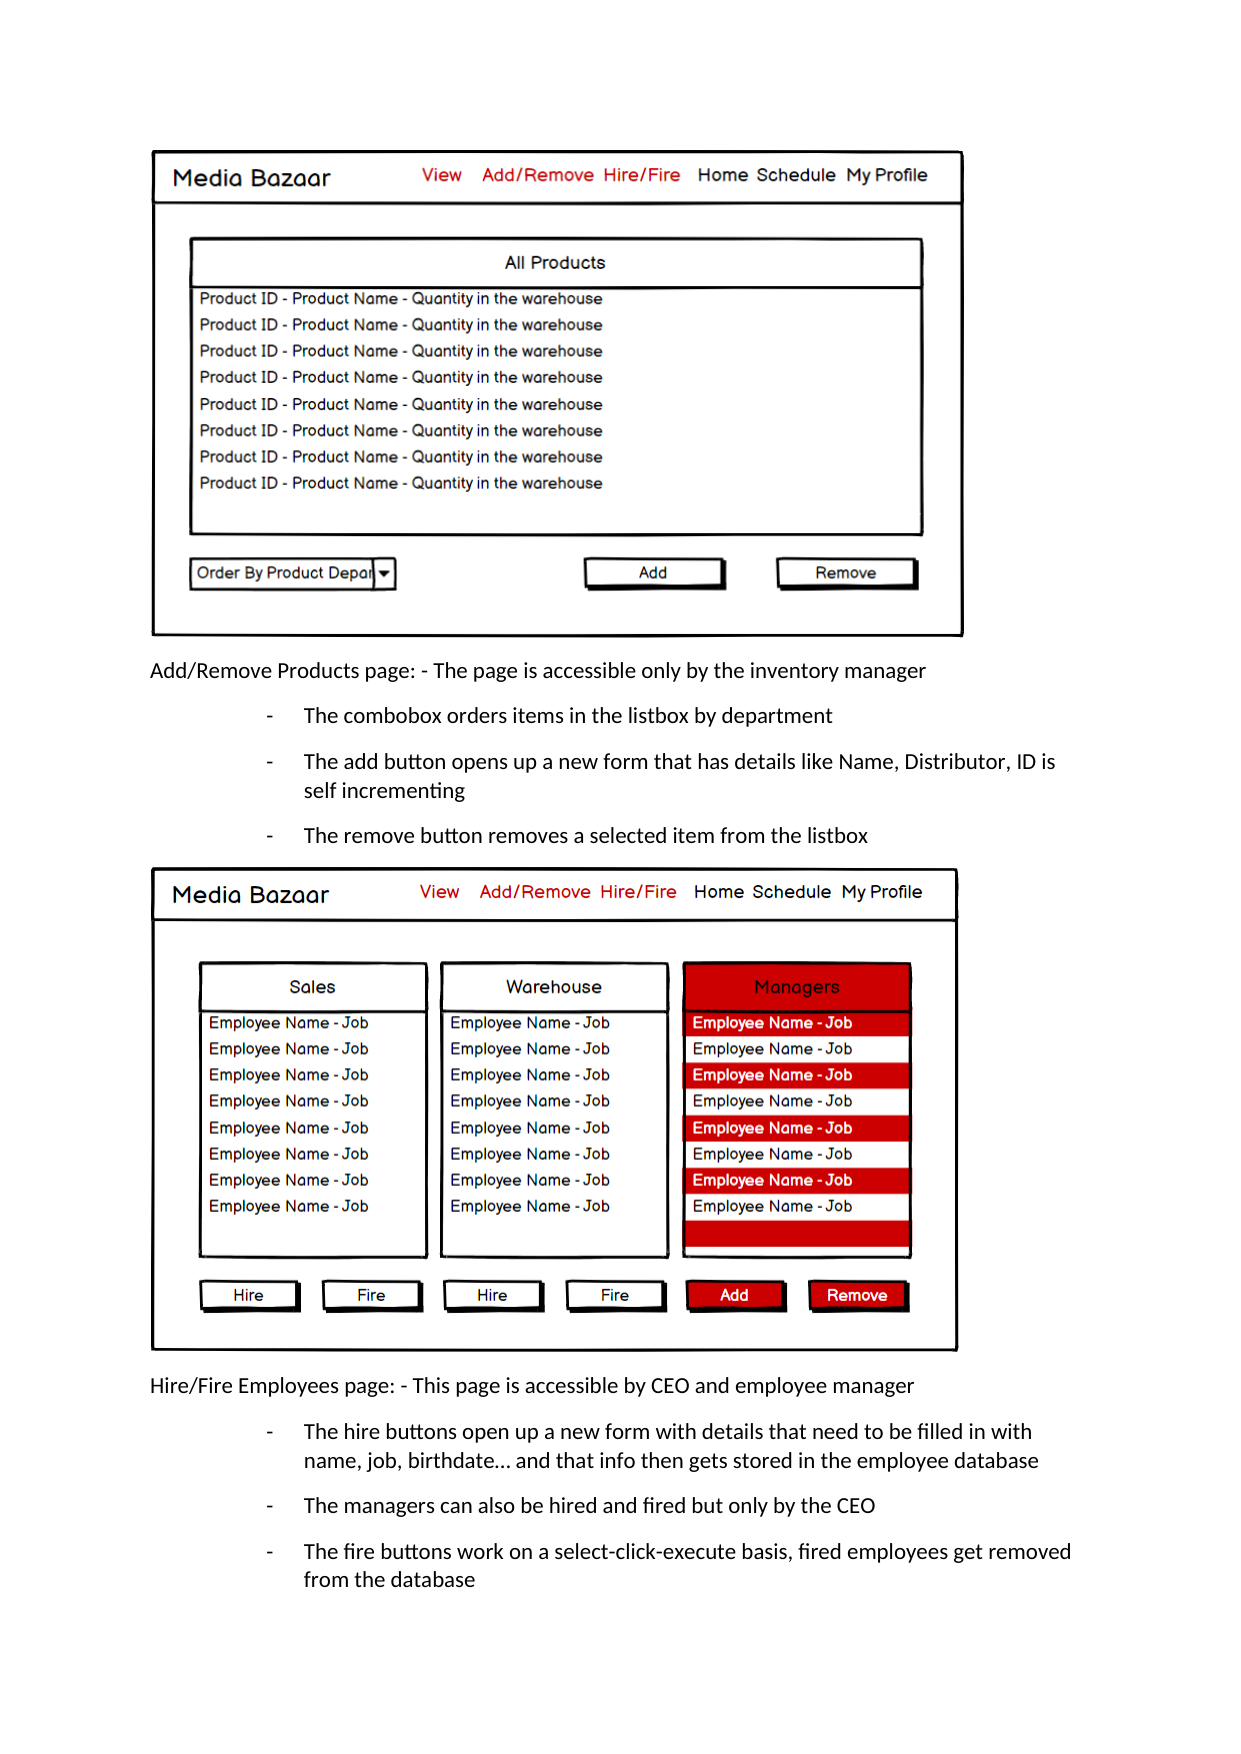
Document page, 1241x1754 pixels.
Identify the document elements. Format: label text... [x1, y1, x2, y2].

list The managers can also be hired and fired but only by the CEO [266, 1491, 1090, 1519]
list The fire buttons work on a select-click-execute basis, fired employees get removed from the database [266, 1537, 1090, 1594]
list The add button opens up a new form that has details like Name, Distributor, ID is self incrementing [266, 747, 1090, 804]
list The remove button removes a selected item from the listbox [266, 822, 1090, 849]
list The hire buttons open up a new form with details that need to be filled in with name, job, birthdate… and that info then gets stored in the employee database [266, 1417, 1090, 1474]
text Hire/Fire Employees page: - This page is accessible by CEO and employee manager [150, 1371, 1090, 1399]
list The combobox orders items in the listbox by department [266, 702, 1090, 730]
text Add/Remove Products page: - The page is accessible only by the inventory manager [150, 656, 1090, 684]
